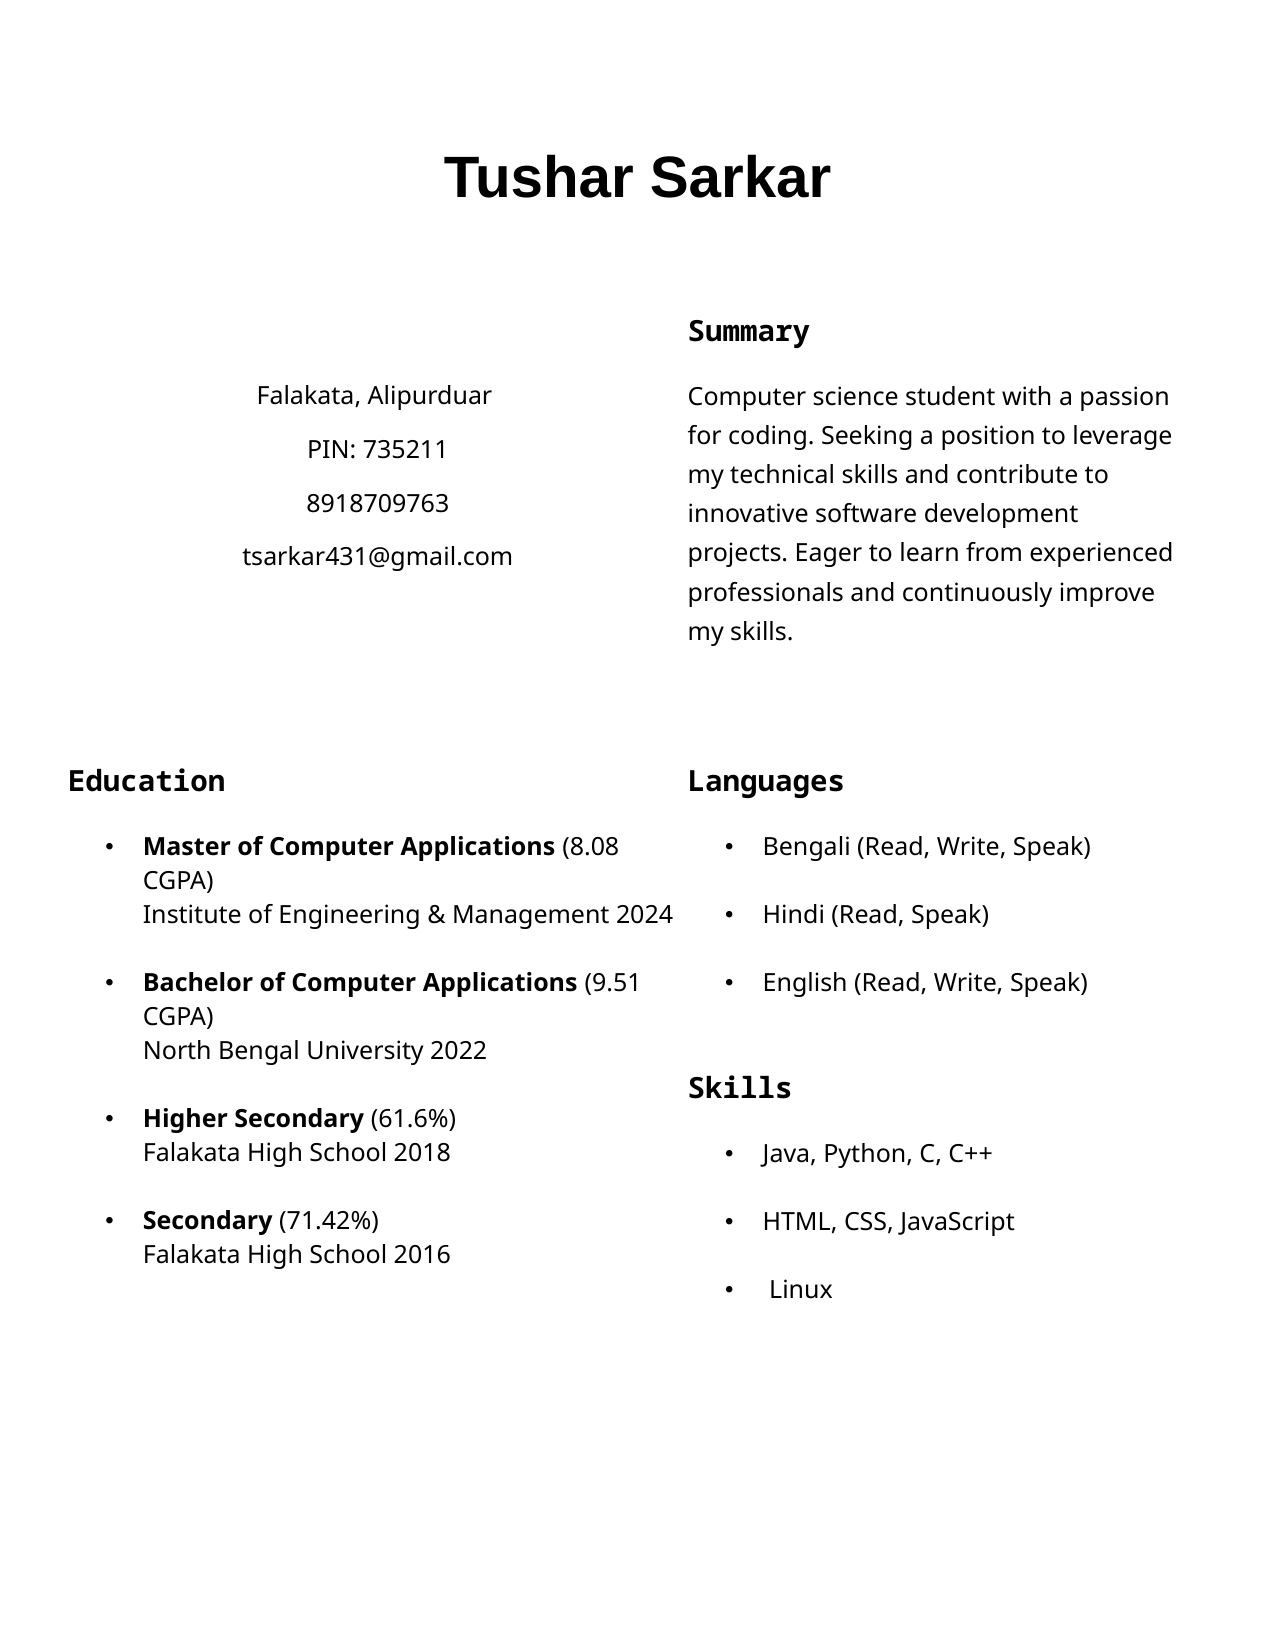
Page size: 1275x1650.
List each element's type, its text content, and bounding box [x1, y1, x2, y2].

table_header Summary Computer science student with a passion for coding. Seeking a position to leverage my technical skills and contribute to innovative software development projects. Eager to learn from experienced professionals and continuously improve my skills. [688, 270, 1174, 652]
table_cell Education Master of Computer Applications (8.08 CGPA) Institute of Engineering & Management 2024 Bachelor of Computer Applications (9.51 CGPA) North Bengal University 2022 Higher Secondary (61.6%) Falakata High School 2018 Secondary (71.42%) Falakata High School 2016 [68, 652, 687, 1432]
title Tushar Sarkar [118, 143, 1157, 210]
table_header Falakata, Alipurduar PIN: 735211 8918709763 tsarkar431@gmail.com [68, 270, 687, 652]
table_cell Languages Bengali (Read, Write, Speak) Hindi (Read, Speak) English (Read, Write, Speak) Skills Java, Python, C, C++ HTML, CSS, JavaScript Linux [688, 652, 1174, 1432]
